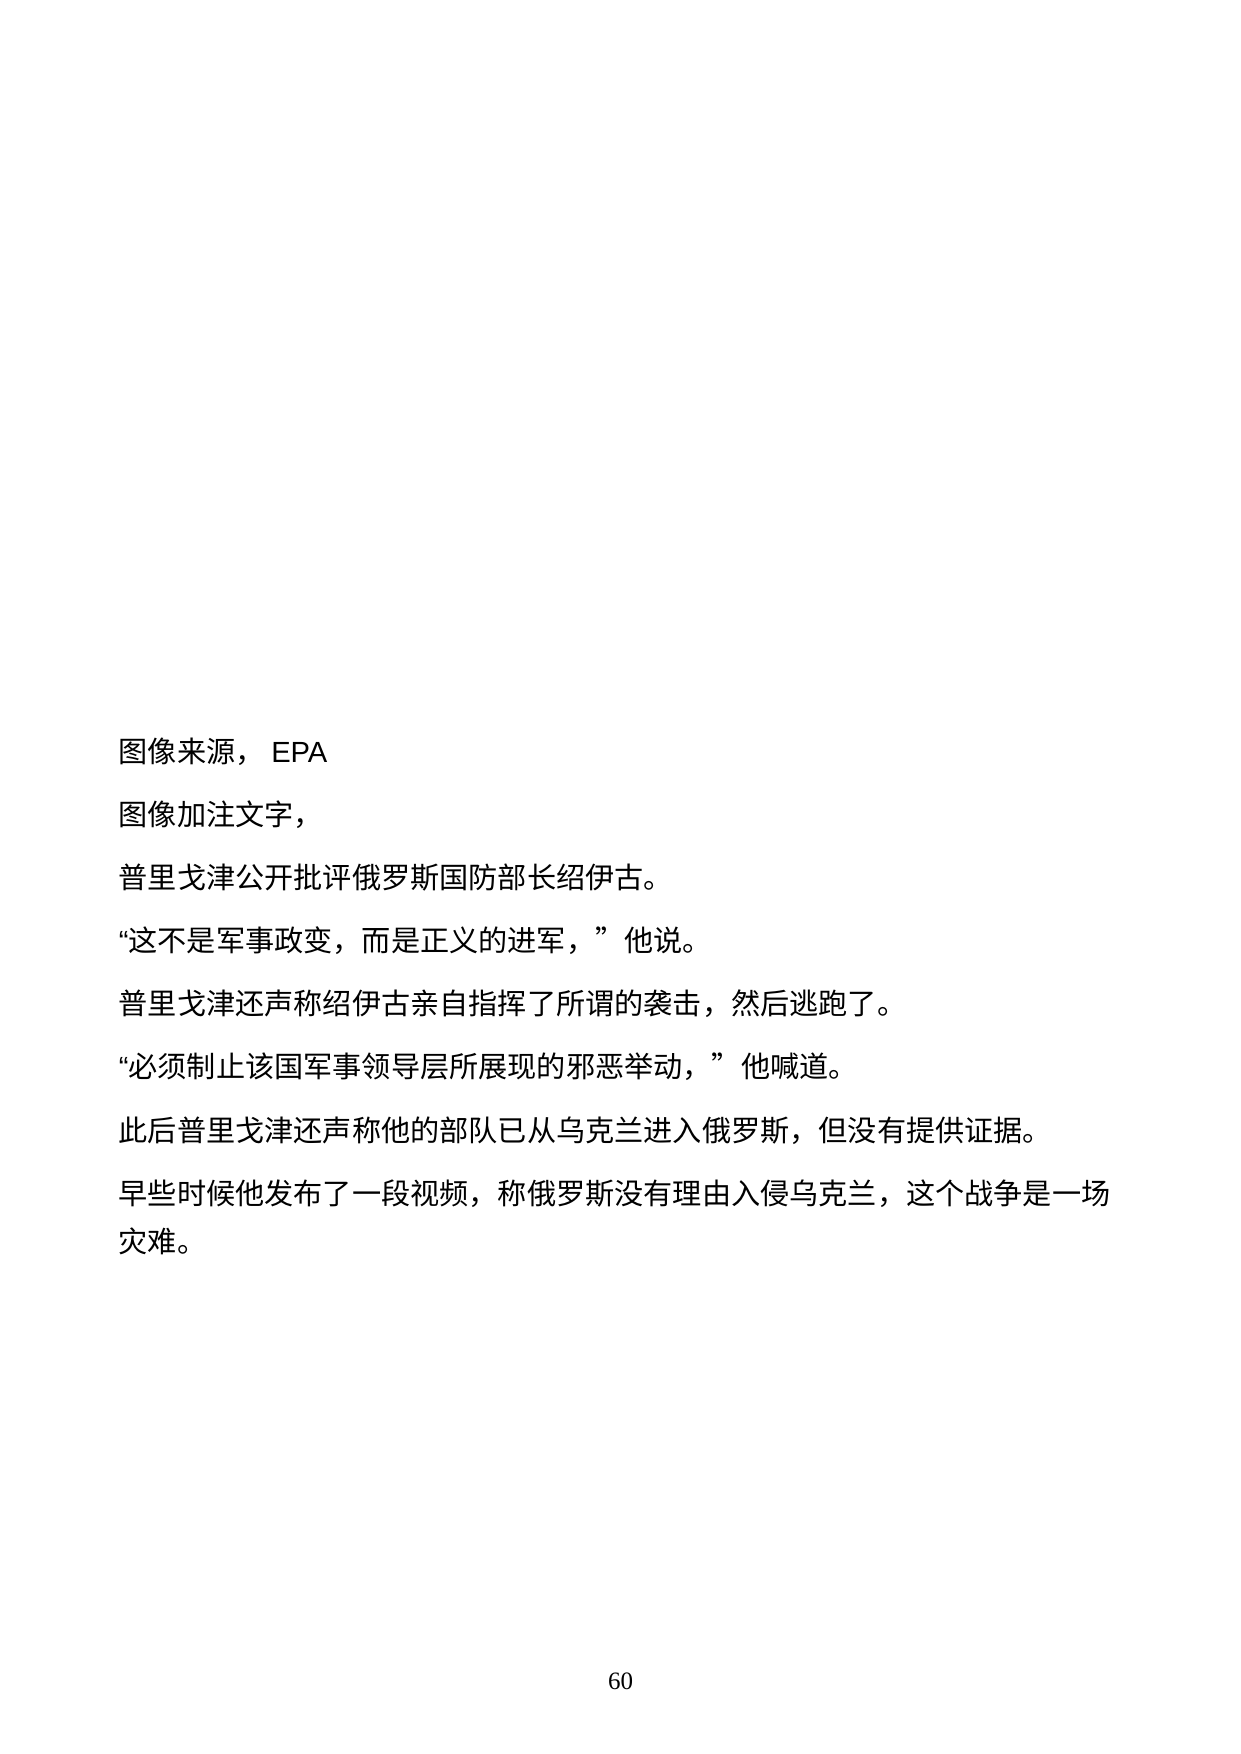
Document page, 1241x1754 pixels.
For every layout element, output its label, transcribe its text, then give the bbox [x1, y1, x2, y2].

text 此后普里戈津还声称他的部队已从乌克兰进入俄罗斯，但没有提供证据。 [118, 1107, 1122, 1149]
text 图像加注文字， [118, 792, 1122, 834]
text 普里戈津公开批评俄罗斯国防部长绍伊古。 [118, 855, 1122, 897]
text “必须制止该国军事领导层所展现的邪恶举动，”他喊道。 [118, 1044, 1122, 1086]
text 早些时候他发布了一段视频，称俄罗斯没有理由入侵乌克兰，这个战争是一场灾难。 [118, 1170, 1122, 1261]
text “这不是军事政变，而是正义的进军，”他说。 [118, 918, 1122, 960]
text 图像来源， EPA [118, 728, 1122, 771]
text 普里戈津还声称绍伊古亲自指挥了所谓的袭击，然后逃跑了。 [118, 981, 1122, 1023]
